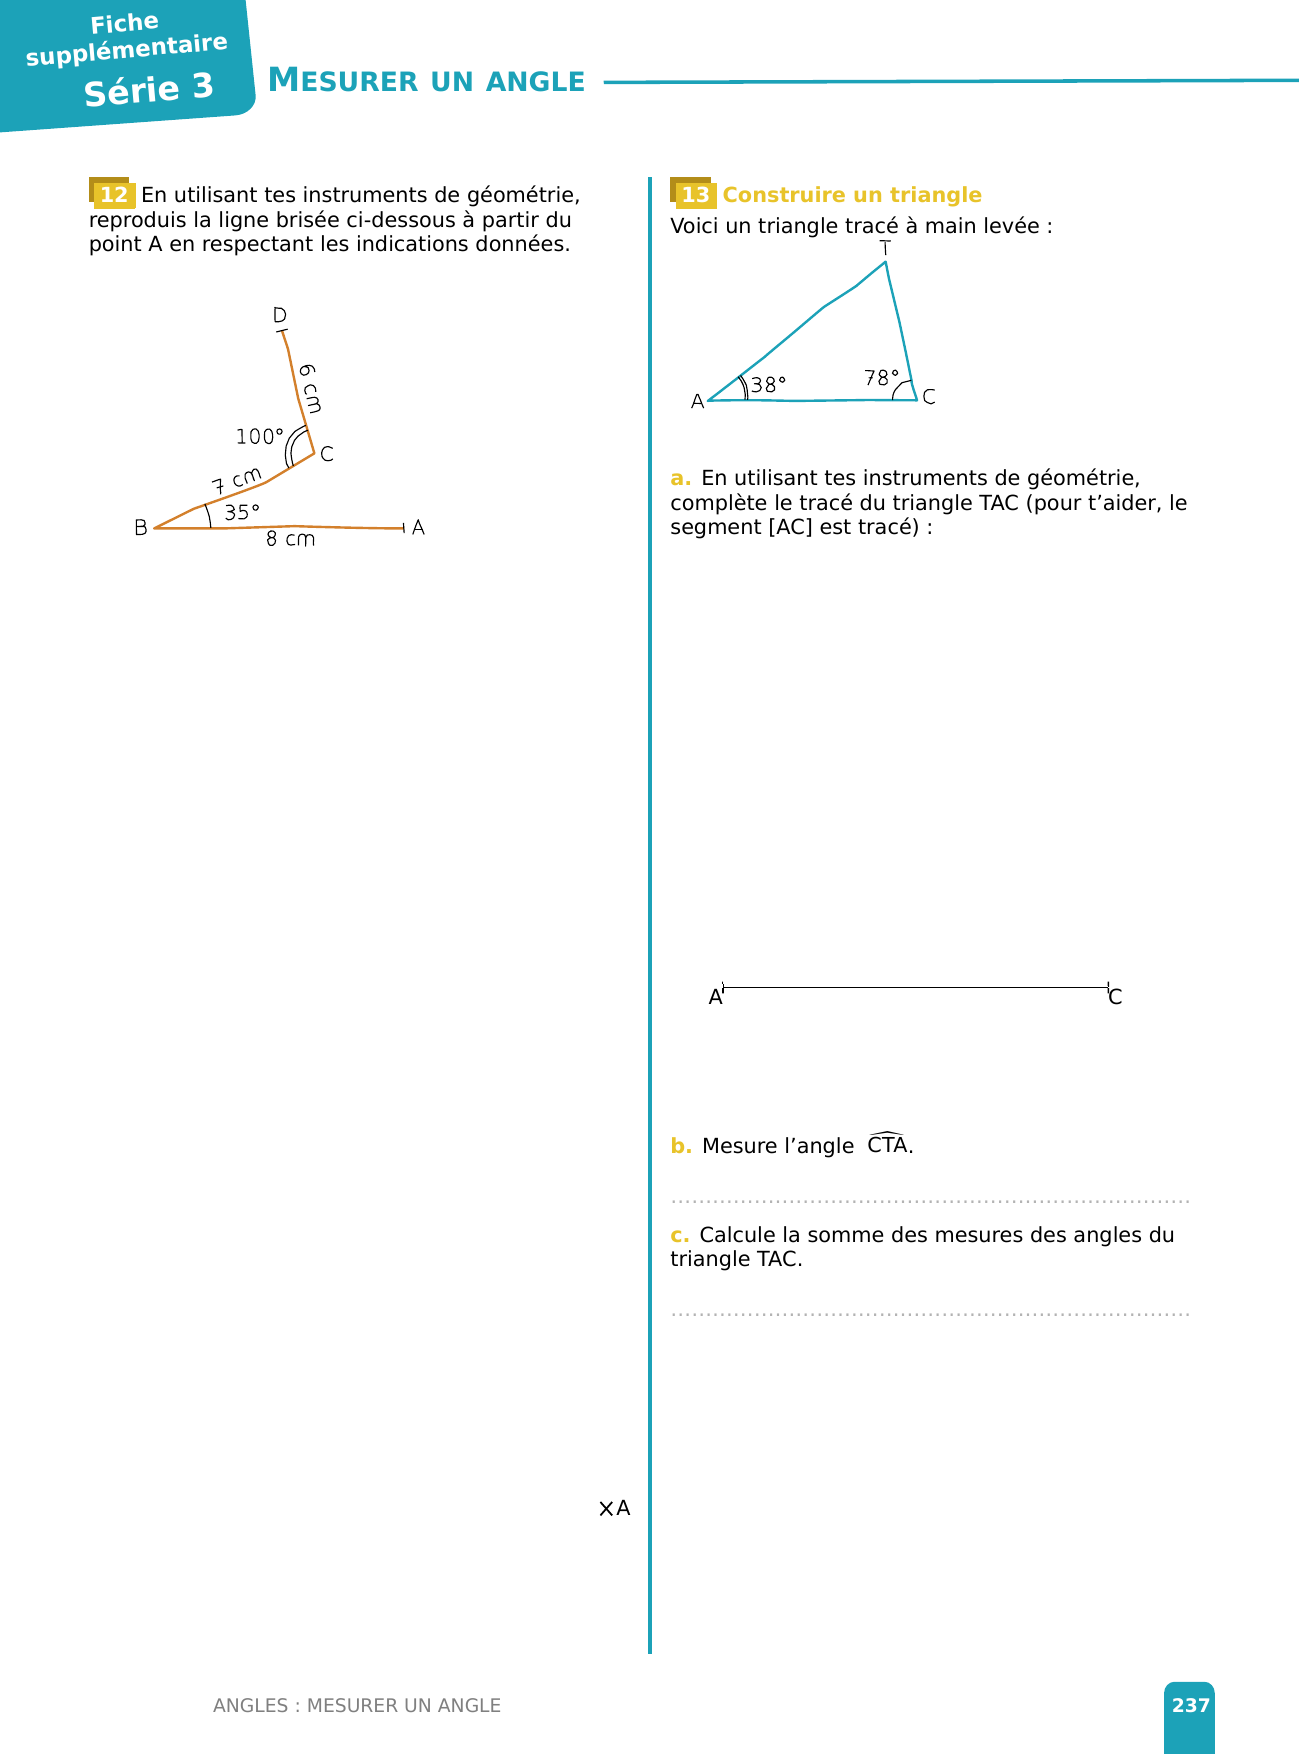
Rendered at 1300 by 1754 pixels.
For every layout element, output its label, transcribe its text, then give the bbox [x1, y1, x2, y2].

list En utilisant tes instruments de géométrie, complète le tracé du triangle TAC (pour t’aider, le segment [AC] est tracé) : [670, 466, 1211, 539]
subtitle Voici un triangle tracé à main levée : [670, 214, 1205, 238]
subtitle Construire un triangle [711, 177, 1211, 208]
list Mesure l’angle . [670, 1131, 1211, 1158]
subtitle En utilisant tes instruments de géométrie, reproduis la ligne brisée ci‑dessous à partir du point A en respectant les indications données. [88, 177, 629, 257]
list Calcule la somme des mesures des angles du triangle TAC. [670, 1223, 1211, 1272]
list ………………………………………………………………… [670, 1283, 1211, 1325]
list ………………………………………………………………… [670, 1170, 1211, 1211]
